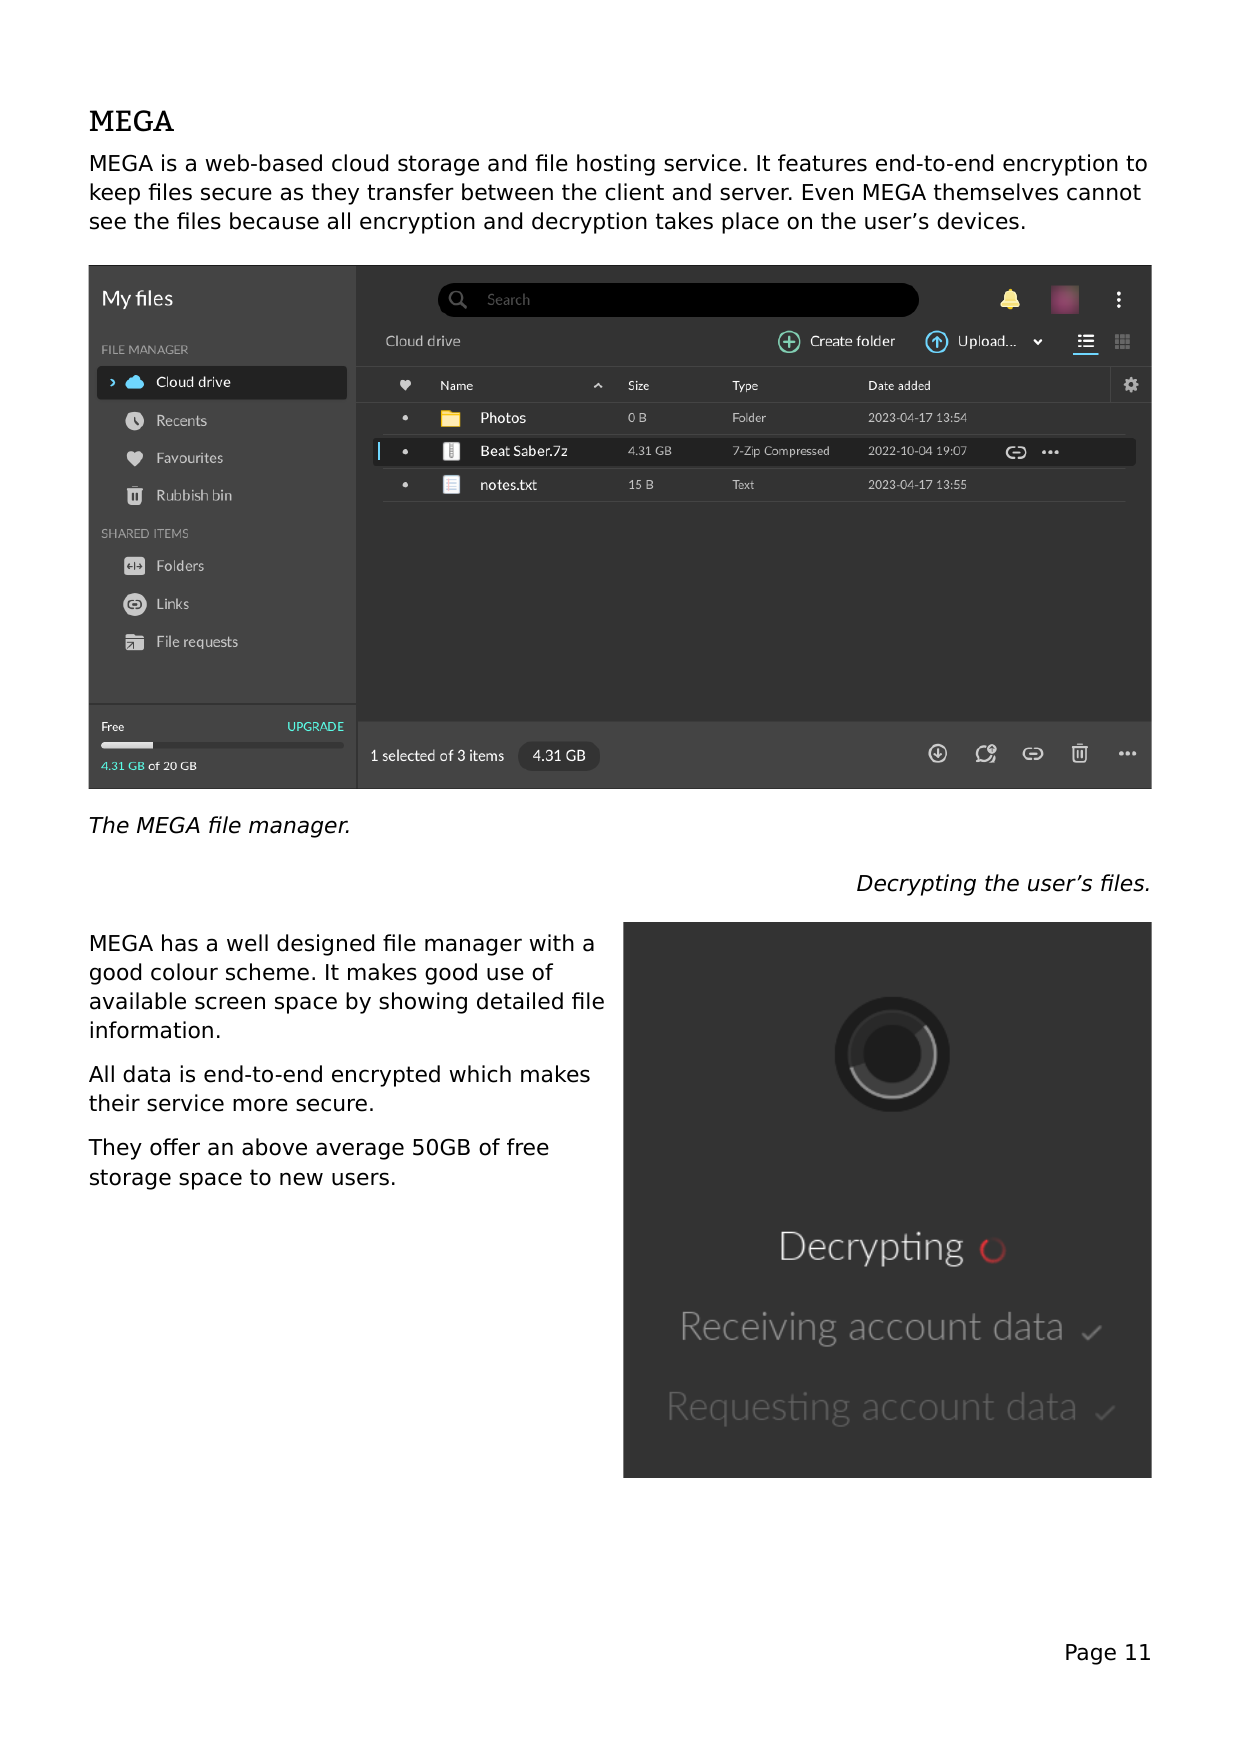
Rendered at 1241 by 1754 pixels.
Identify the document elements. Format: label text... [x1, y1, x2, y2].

text MEGA is a web-based cloud storage and file hosting service. It features end-to-end encryption to keep files secure as they transfer between the client and server. Even MEGA themselves cannot see the files because all encryption and decryption takes place on the user’s devices. [88, 151, 1152, 235]
text Decrypting the user’s files. [623, 871, 1152, 922]
subtitle MEGA [88, 103, 1152, 138]
picture [623, 922, 1152, 1478]
picture [88, 265, 1152, 789]
text All data is end-to-end encrypted which makes their service more secure. [88, 1062, 623, 1117]
text The MEGA file manager. [88, 789, 1152, 839]
text MEGA has a well designed file manager with a good colour scheme. It makes good use of available screen space by showing detailed file information. [88, 931, 623, 1044]
text They offer an above average 50GB of free storage space to new users. [88, 1135, 623, 1190]
